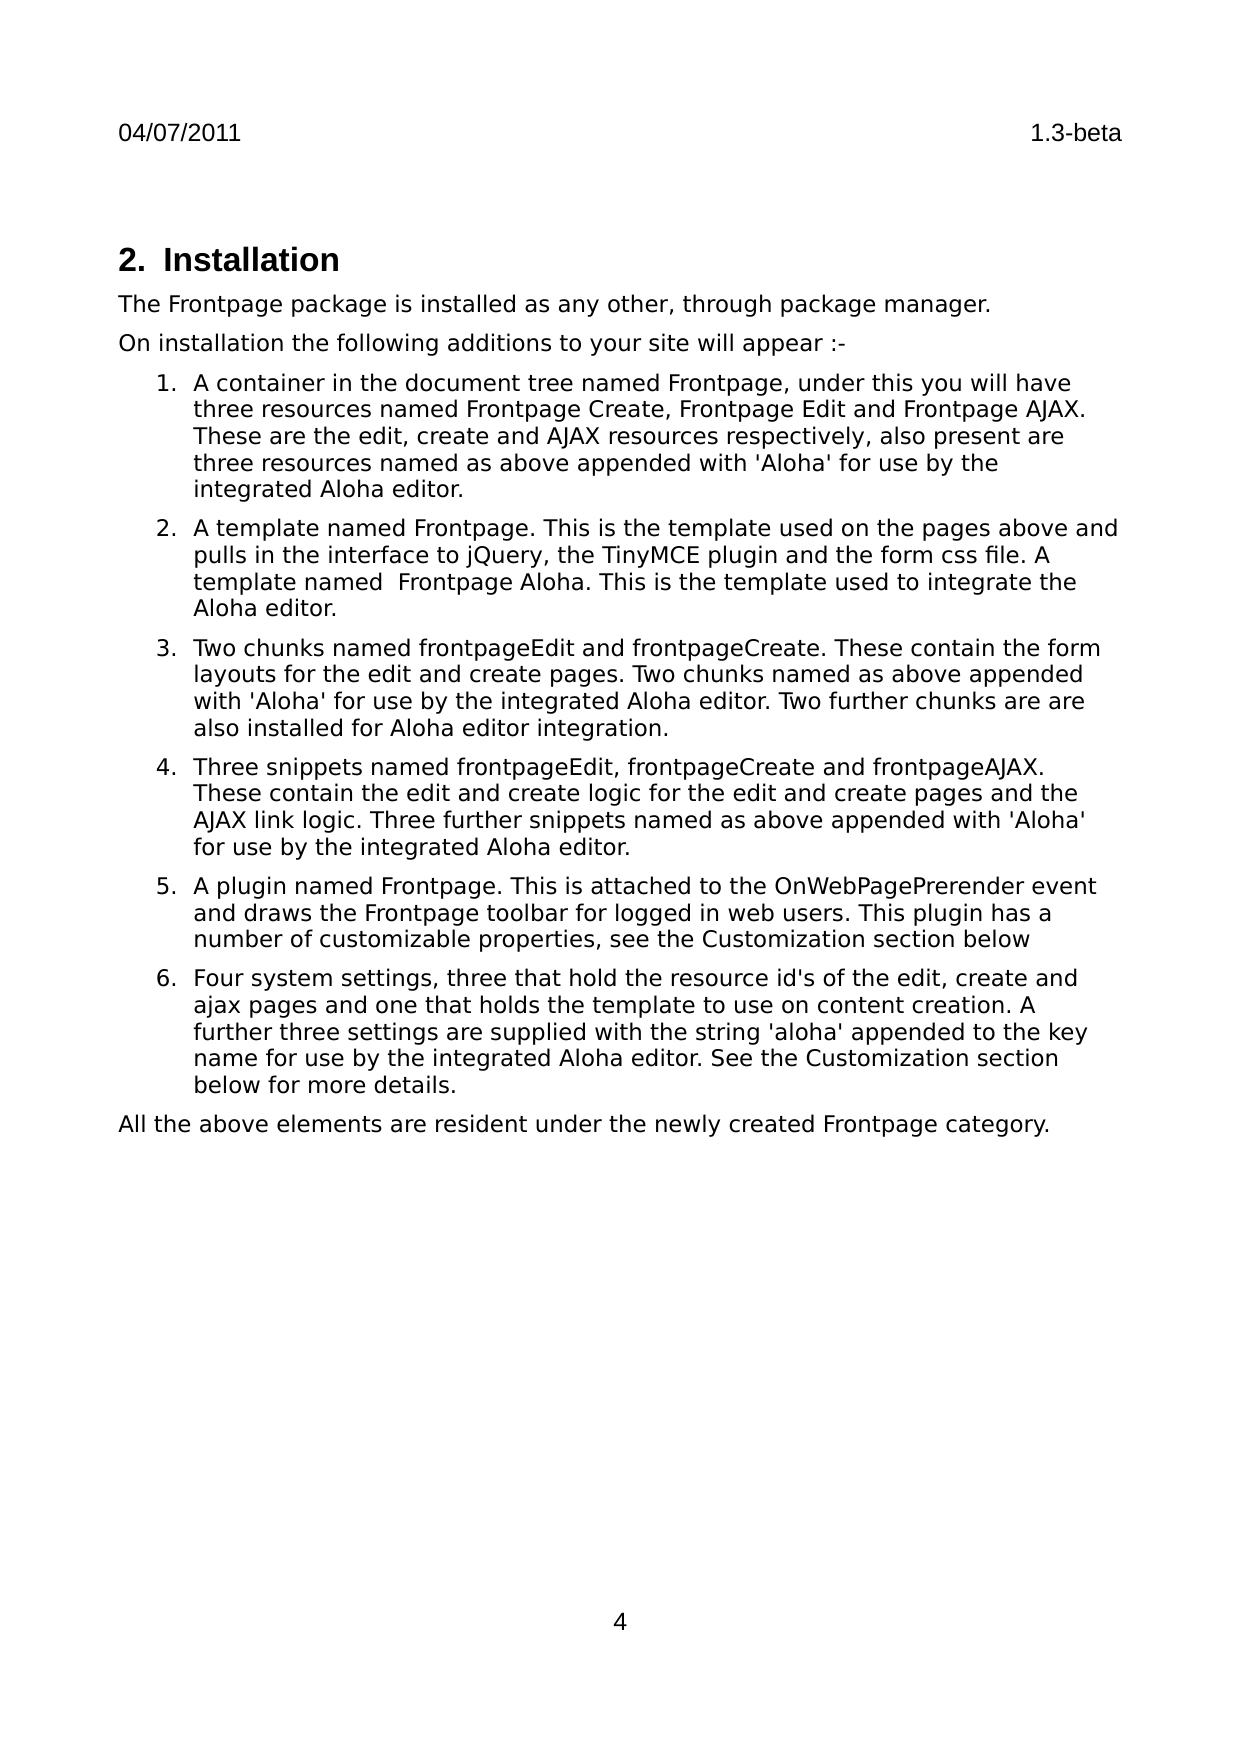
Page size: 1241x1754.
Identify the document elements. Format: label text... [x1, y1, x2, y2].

list Three snippets named frontpageEdit, frontpageCreate and frontpageAJAX. These contain the edit and create logic for the edit and create pages and the AJAX link logic. Three further snippets named as above appended with 'Aloha' for use by the integrated Aloha editor. [156, 754, 1122, 861]
subtitle Installation [118, 240, 1122, 279]
text On installation the following additions to your site will appear :- [118, 331, 1122, 357]
text The Frontpage package is installed as any other, through package manager. [118, 291, 1122, 318]
list Four system settings, three that hold the resource id's of the edit, create and ajax pages and one that holds the template to use on content creation. A further three settings are supplied with the string 'aloha' appended to the key name for use by the integrated Aloha editor. See the Customization section below for more details. [156, 966, 1122, 1099]
text All the above elements are resident under the newly created Frontpage category. [118, 1111, 1122, 1138]
list A template named Frontpage. This is the template used on the pages above and pulls in the interface to jQuery, the TinyMCE plugin and the form css file. A template named Frontpage Aloha. This is the template used to integrate the Aloha editor. [156, 516, 1122, 622]
list Two chunks named frontpageEdit and frontpageCreate. These contain the form layouts for the edit and create pages. Two chunks named as above appended with 'Aloha' for use by the integrated Aloha editor. Two further chunks are are also installed for Aloha editor integration. [156, 635, 1122, 741]
list A container in the document tree named Frontpage, under this you will have three resources named Frontpage Create, Frontpage Edit and Frontpage AJAX. These are the edit, create and AJAX resources respectively, also present are three resources named as above appended with 'Aloha' for use by the integrated Aloha editor. [156, 370, 1122, 503]
list A plugin named Frontpage. This is attached to the OnWebPagePrerender event and draws the Frontpage toolbar for logged in web users. This plugin has a number of customizable properties, see the Customization section below [156, 873, 1122, 953]
